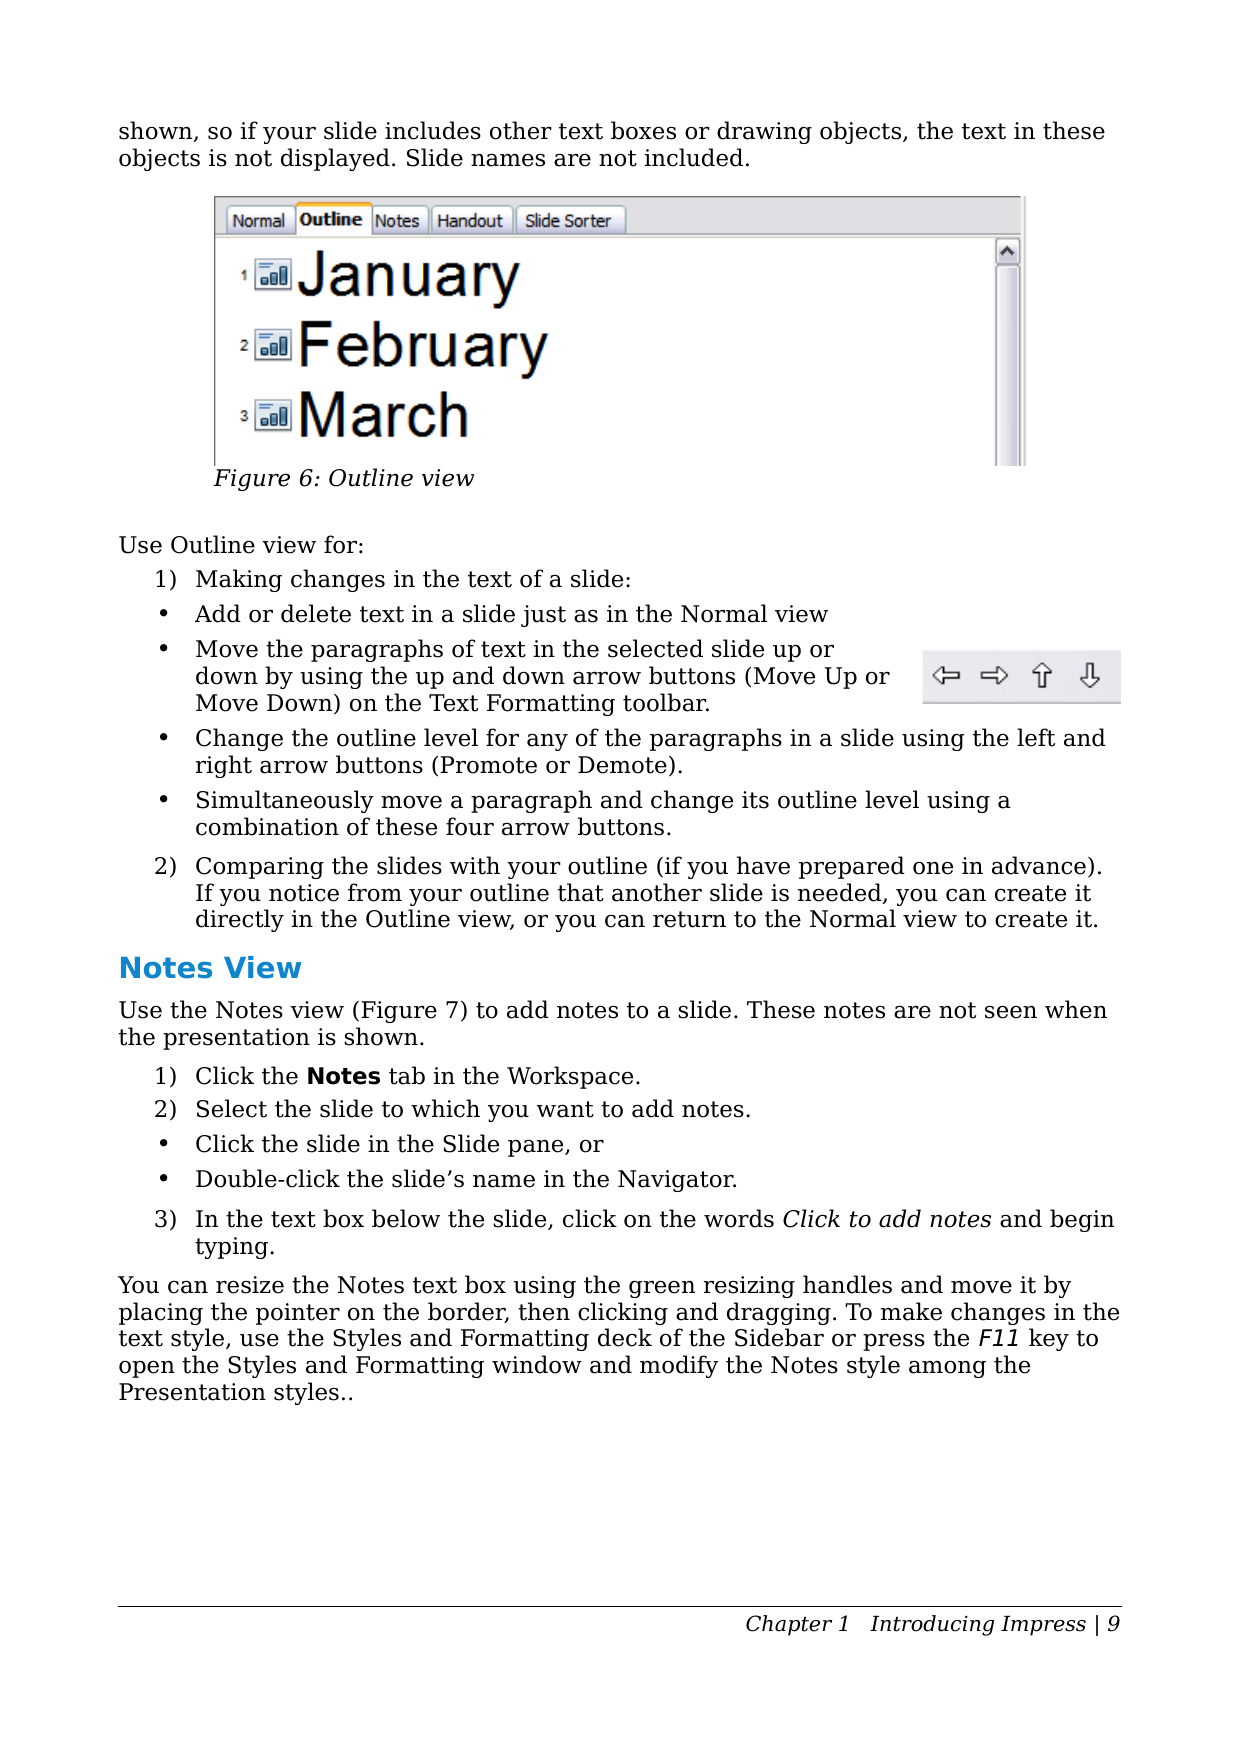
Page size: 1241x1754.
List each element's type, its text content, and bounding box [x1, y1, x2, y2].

list Simultaneously move a paragraph and change its outline level using a combination of these four arrow buttons. [156, 785, 1122, 841]
text Use the Notes view (Figure 7) to add notes to a slide. These notes are not seen when the presentation is shown. [118, 998, 1122, 1051]
text shown, so if your slide includes other text boxes or drawing objects, the text in these objects is not displayed. Slide names are not included. [118, 118, 1122, 171]
list Click the Notes tab in the Workspace. [177, 1063, 1122, 1090]
list Comparing the slides with your outline (if you have prepared one in advance). If you notice from your outline that another slide is needed, you can create it directly in the Outline view, or you can return to the Normal view to create it. [177, 853, 1122, 933]
picture [214, 196, 1027, 466]
list Add or delete text in a slide just as in the Normal view [156, 599, 1122, 628]
list Change the outline level for any of the paragraphs in a slide using the left and right arrow buttons (Promote or Demote). [156, 723, 1122, 779]
list Select the slide to which you want to add notes. [177, 1096, 1122, 1123]
text You can resize the Notes text box using the green resizing handles and move it by placing the pointer on the border, then clicking and dragging. To make changes in the text style, use the Styles and Formatting deck of the Sidebar or press the F11 key to open the Styles and Formatting window and modify the Notes style among the Presentation styles.. [118, 1272, 1122, 1405]
list Making changes in the text of a slide: [177, 566, 1122, 592]
list Use Outline view for: [118, 533, 1122, 559]
subtitle Notes View [118, 951, 1122, 985]
picture [922, 649, 1121, 704]
list In the text box below the slide, click on the words Click to add notes and begin typing. [177, 1206, 1122, 1259]
list Double-click the slide’s name in the Navigator. [156, 1165, 1122, 1194]
list Click the slide in the Slide pane, or [156, 1129, 1122, 1158]
list Move the paragraphs of text in the selected slide up or down by using the up and down arrow buttons (Move Up or Move Down) on the Text Formatting toolbar. [156, 634, 1122, 717]
text Figure 6: Outline view [214, 466, 1026, 492]
